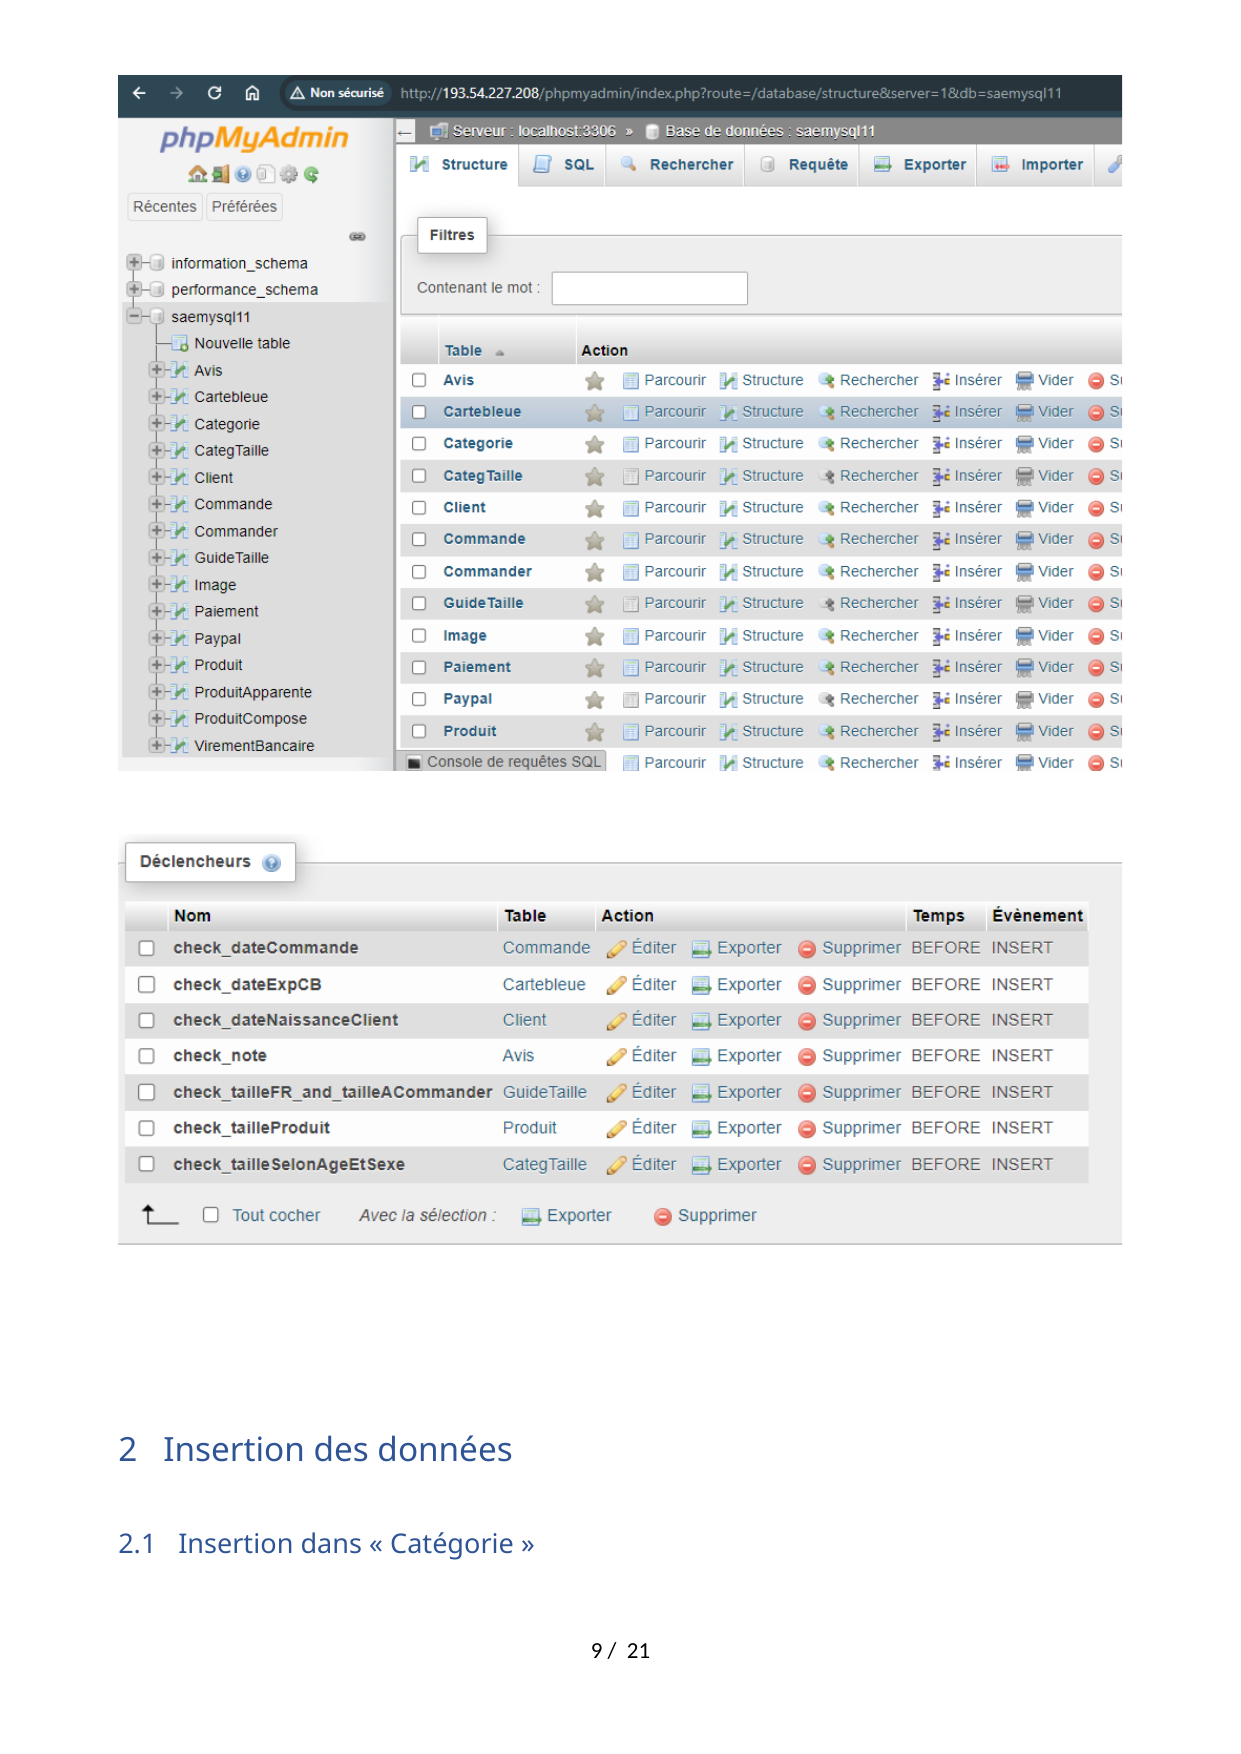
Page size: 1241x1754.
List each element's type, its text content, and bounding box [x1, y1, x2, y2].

subtitle Insertion des données [118, 1426, 1122, 1472]
subtitle Insertion dans « Catégorie » [118, 1524, 1122, 1561]
